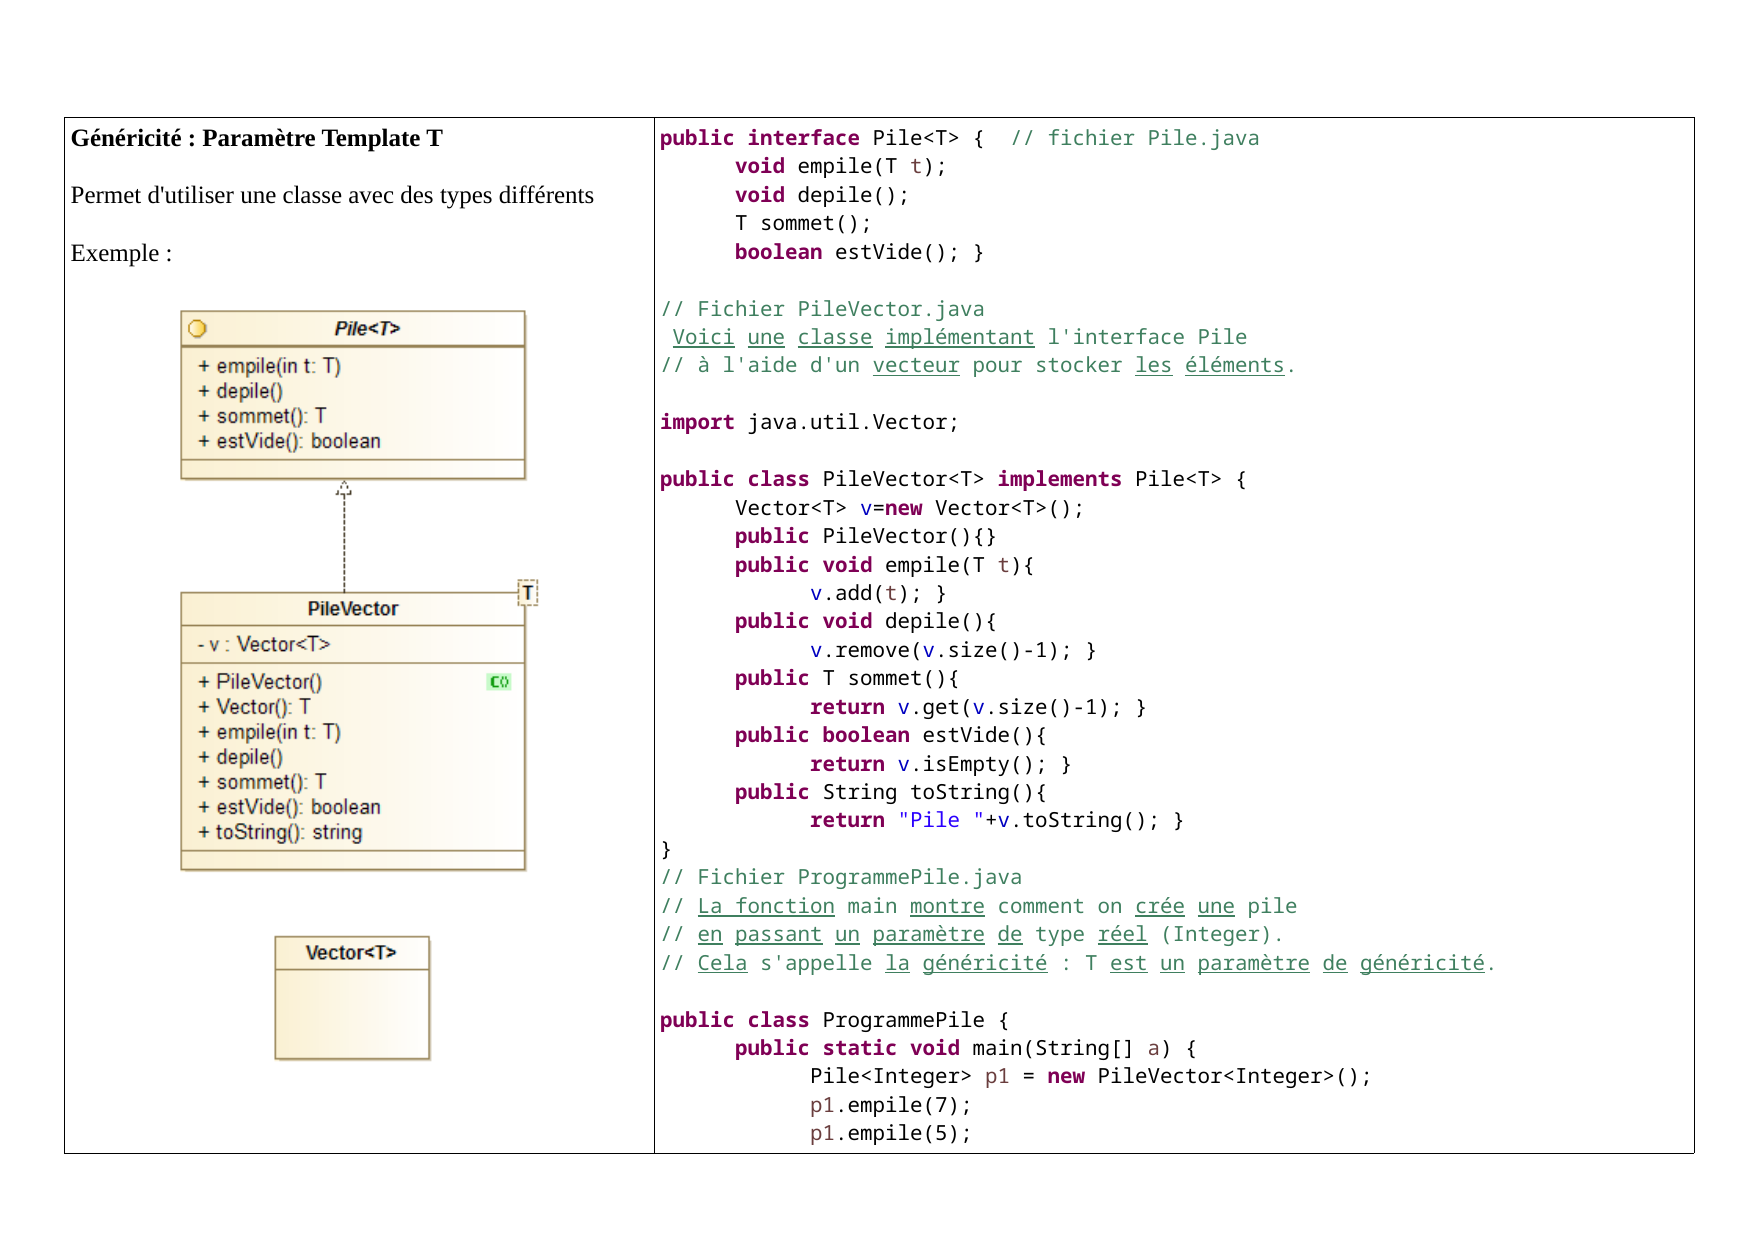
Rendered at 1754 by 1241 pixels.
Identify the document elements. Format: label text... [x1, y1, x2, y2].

table_header Généricité : Paramètre Template T Permet d'utiliser une classe avec des types différents Exemple : [65, 118, 654, 1153]
picture [165, 295, 554, 1077]
table_header public interface Pile<T> { // fichier Pile.java void empile(T t); void depile(); T sommet(); boolean estVide(); } // Fichier PileVector.java Voici une classe implémentant l'interface Pile // à l'aide d'un vecteur pour stocker les éléments. import java.util.Vector; public class PileVector<T> implements Pile<T> { Vector<T> v=new Vector<T>(); public PileVector(){} public void empile(T t){ v.add(t); } public void depile(){ v.remove(v.size()-1); } public T sommet(){ return v.get(v.size()-1); } public boolean estVide(){ return v.isEmpty(); } public String toString(){ return "Pile "+v.toString(); } } // Fichier ProgrammePile.java // La fonction main montre comment on crée une pile // en passant un paramètre de type réel (Integer). // Cela s'appelle la généricité : T est un paramètre de généricité. public class ProgrammePile { public static void main(String[] a) { Pile<Integer> p1 = new PileVector<Integer>(); p1.empile(7); p1.empile(5); [655, 118, 1694, 1153]
